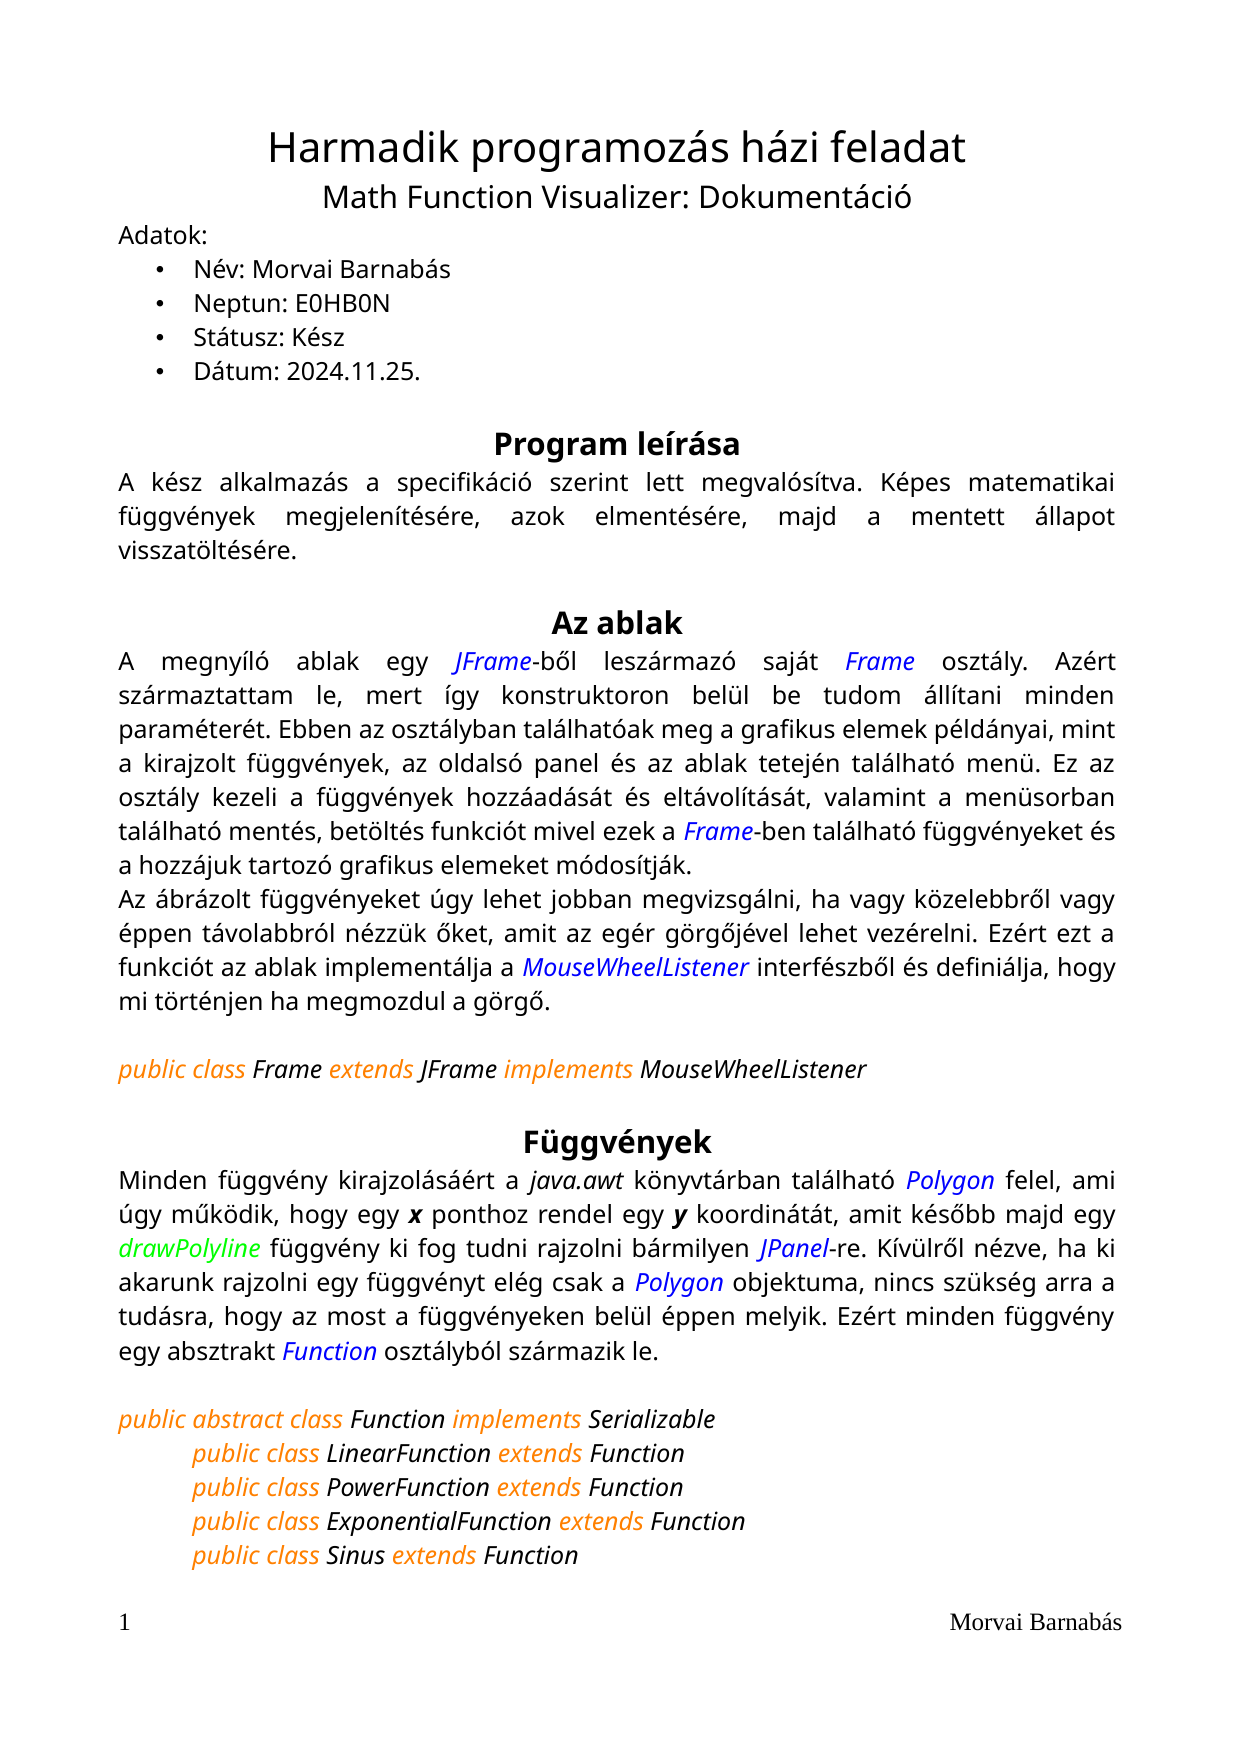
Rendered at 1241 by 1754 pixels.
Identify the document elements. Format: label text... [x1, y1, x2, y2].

text Az ábrázolt függvényeket úgy lehet jobban megvizsgálni, ha vagy közelebbről vagy éppen távolabbról nézzük őket, amit az egér görgőjével lehet vezérelni. Ezért ezt a funkciót az ablak implementálja a MouseWheelListener interfészből és definiálja, hogy mi történjen ha megmozdul a görgő. [118, 882, 1116, 1018]
list Státusz: Kész [156, 320, 1122, 354]
text A kész alkalmazás a specifikáció szerint lett megvalósítva. Képes matematikai függvények megjelenítésére, azok elmentésére, majd a mentett állapot visszatöltésére. [118, 464, 1116, 567]
text public class ExponentialFunction extends Function [118, 1503, 1116, 1537]
text public abstract class Function implements Serializable [118, 1401, 1116, 1435]
text A megnyíló ablak egy JFrame-ből leszármazó saját Frame osztály. Azért származtattam le, mert így konstruktoron belül be tudom állítani minden paraméterét. Ebben az osztályban találhatóak meg a grafikus elemek példányai, mint a kirajzolt függvények, az oldalsó panel és az ablak tetején található menü. Ez az osztály kezeli a függvények hozzáadását és eltávolítását, valamint a menüsorban található mentés, betöltés funkciót mivel ezek a Frame-ben található függvényeket és a hozzájuk tartozó grafikus elemeket módosítják. [118, 643, 1116, 882]
list Név: Morvai Barnabás [156, 252, 1122, 286]
text Adatok: [118, 217, 1116, 252]
list Dátum: 2024.11.25. [156, 354, 1122, 388]
text Minden függvény kirajzolásáért a java.awt könyvtárban található Polygon felel, ami úgy működik, hogy egy x ponthoz rendel egy y koordinátát, amit később majd egy drawPolyline függvény ki fog tudni rajzolni bármilyen JPanel-re. Kívülről nézve, ha ki akarunk rajzolni egy függvényt elég csak a Polygon objektuma, nincs szükség arra a tudásra, hogy az most a függvényeken belül éppen melyik. Ezért minden függvény egy absztrakt Function osztályból származik le. [118, 1163, 1116, 1367]
text public class Sinus extends Function [118, 1537, 1116, 1572]
text Math Function Visualizer: Dokumentáció [118, 175, 1116, 217]
text public class PowerFunction extends Function [118, 1469, 1116, 1503]
text public class LinearFunction extends Function [118, 1435, 1116, 1469]
text Az ablak [118, 601, 1116, 643]
text Harmadik programozás házi feladat [118, 118, 1116, 175]
text public class Frame extends JFrame implements MouseWheelListener [118, 1052, 1116, 1086]
text Program leírása [118, 422, 1116, 464]
list Neptun: E0HB0N [156, 286, 1122, 320]
text Függvények [118, 1120, 1116, 1163]
